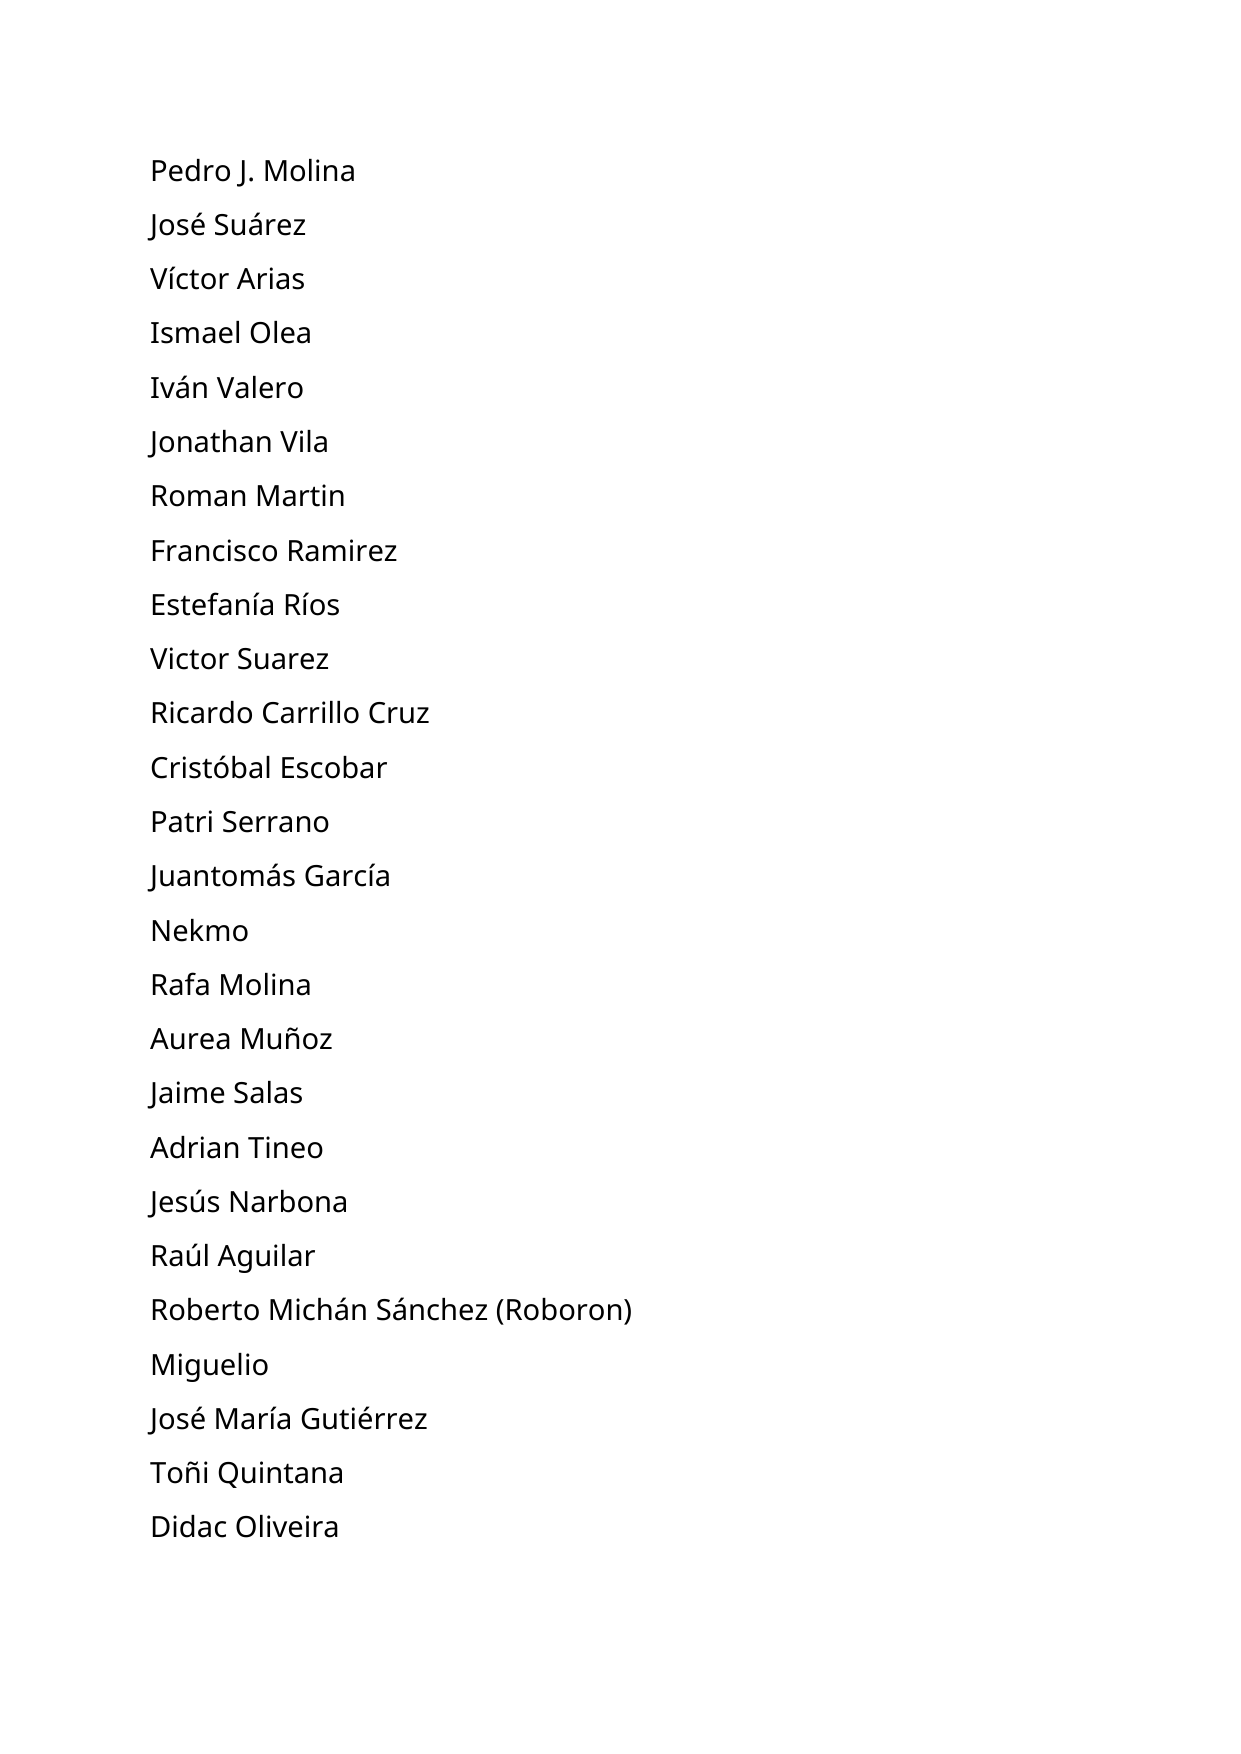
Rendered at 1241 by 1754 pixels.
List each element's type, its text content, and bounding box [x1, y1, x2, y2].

subtitle Didac Oliveira [150, 1507, 1090, 1546]
subtitle Jonathan Vila [150, 421, 1090, 461]
subtitle Roberto Michán Sánchez (Roboron) [150, 1290, 1090, 1329]
subtitle Nekmo [150, 910, 1090, 949]
subtitle Roman Martin [150, 476, 1090, 515]
subtitle Iván Valero [150, 367, 1090, 407]
subtitle Jesús Narbona [150, 1181, 1090, 1221]
subtitle Victor Suarez [150, 638, 1090, 678]
subtitle Jaime Salas [150, 1073, 1090, 1112]
subtitle Toñi Quintana [150, 1452, 1090, 1492]
subtitle Adrian Tineo [150, 1127, 1090, 1167]
subtitle Estefanía Ríos [150, 584, 1090, 624]
subtitle Miguelio [150, 1344, 1090, 1384]
subtitle Aurea Muñoz [150, 1018, 1090, 1058]
subtitle José Suárez [150, 204, 1090, 244]
subtitle Ismael Olea [150, 313, 1090, 352]
subtitle Patri Serrano [150, 801, 1090, 841]
subtitle Juantomás García [150, 856, 1090, 895]
subtitle Pedro J. Molina [150, 150, 1090, 190]
subtitle Ricardo Carrillo Cruz [150, 693, 1090, 732]
subtitle José María Gutiérrez [150, 1398, 1090, 1438]
subtitle Cristóbal Escobar [150, 747, 1090, 787]
subtitle Raúl Aguilar [150, 1235, 1090, 1275]
subtitle Víctor Arias [150, 258, 1090, 298]
subtitle Francisco Ramirez [150, 530, 1090, 569]
subtitle Rafa Molina [150, 964, 1090, 1004]
